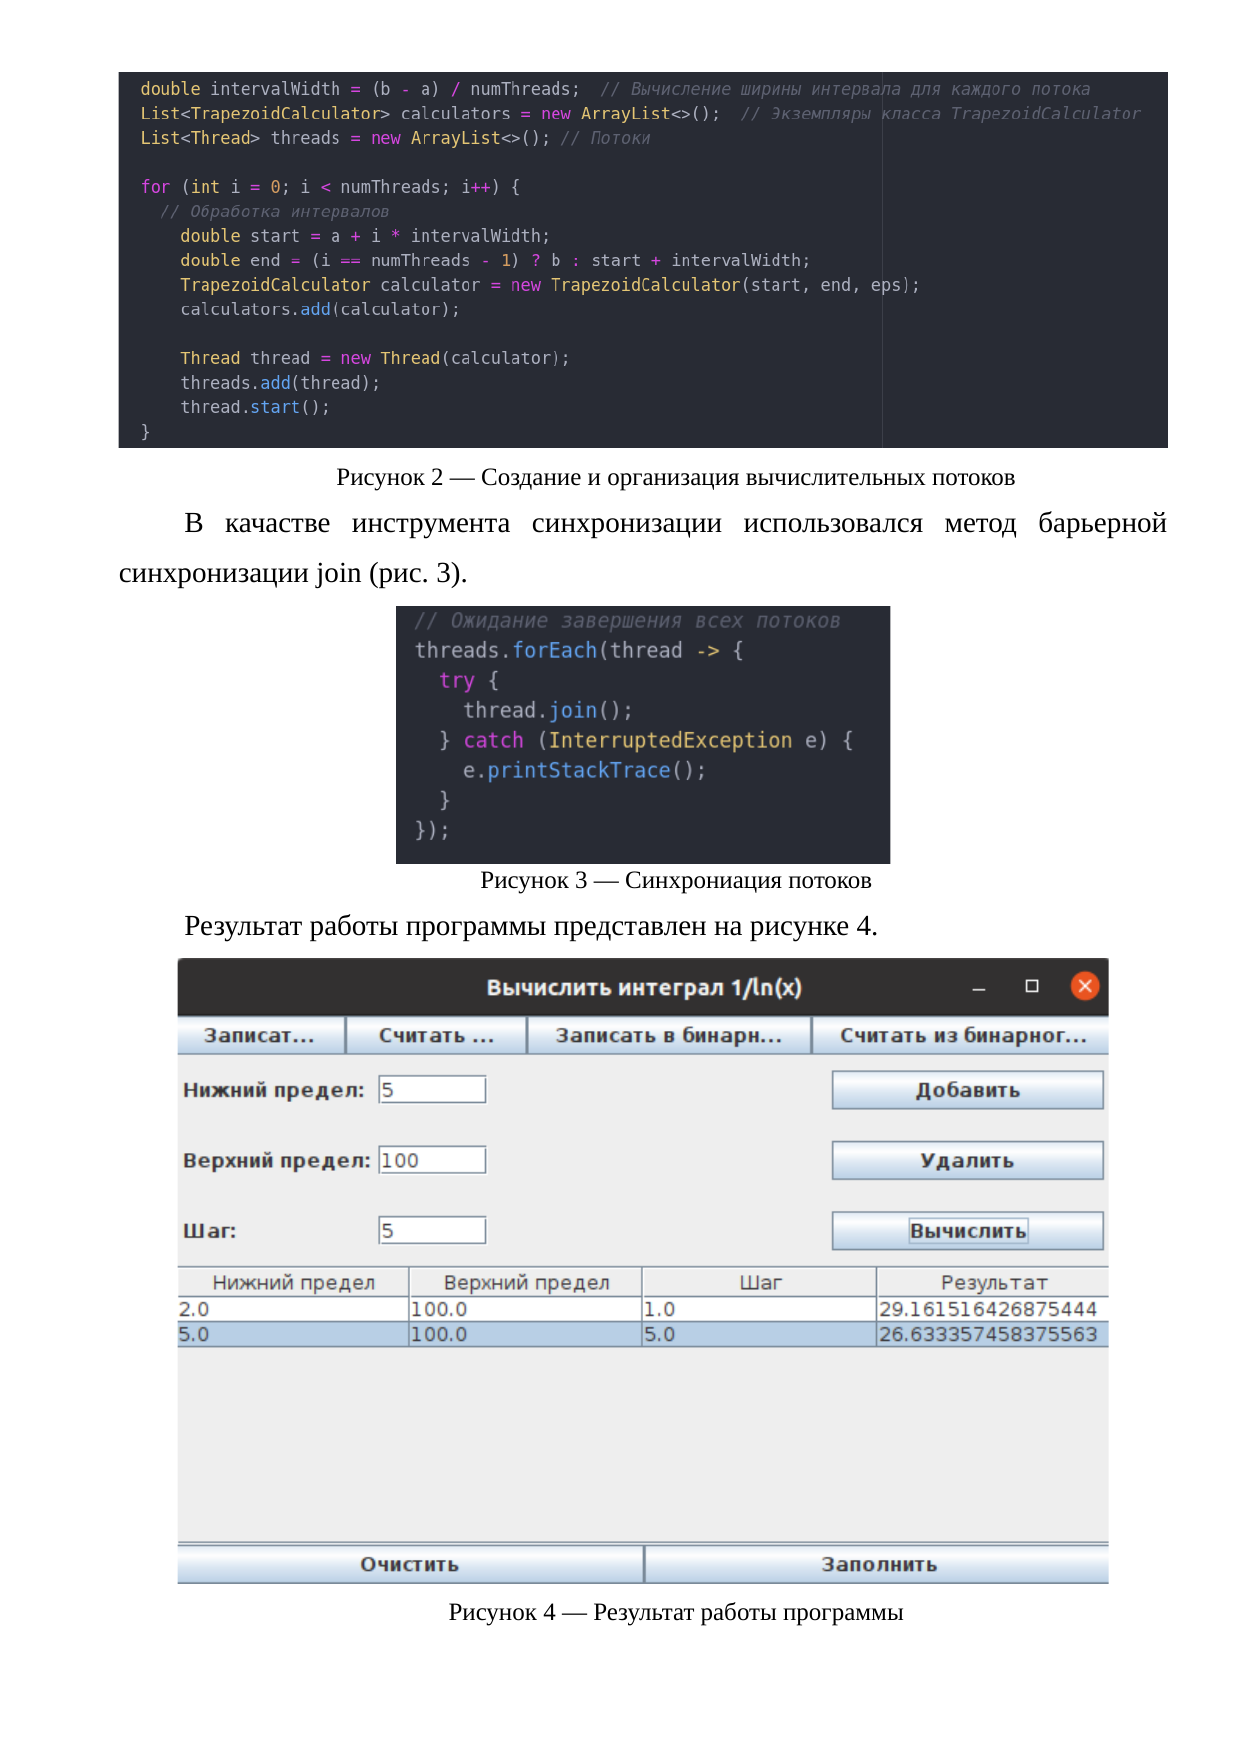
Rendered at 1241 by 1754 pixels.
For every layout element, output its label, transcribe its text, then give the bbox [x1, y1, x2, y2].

picture [177, 958, 1109, 1584]
text Результат работы программы представлен на рисунке 4. [118, 908, 1168, 941]
text Рисунок 4 — Результат работы программы [118, 958, 1168, 1626]
picture [118, 72, 1168, 448]
text Рисунок 2 — Создание и организация вычислительных потоков [118, 448, 1168, 491]
picture [396, 606, 891, 864]
text В качастве инструмента синхронизации использовался метод барьерной синхронизации join (рис. 3). [118, 505, 1168, 589]
text Рисунок 3 — Синхрониация потоков [118, 865, 1168, 893]
